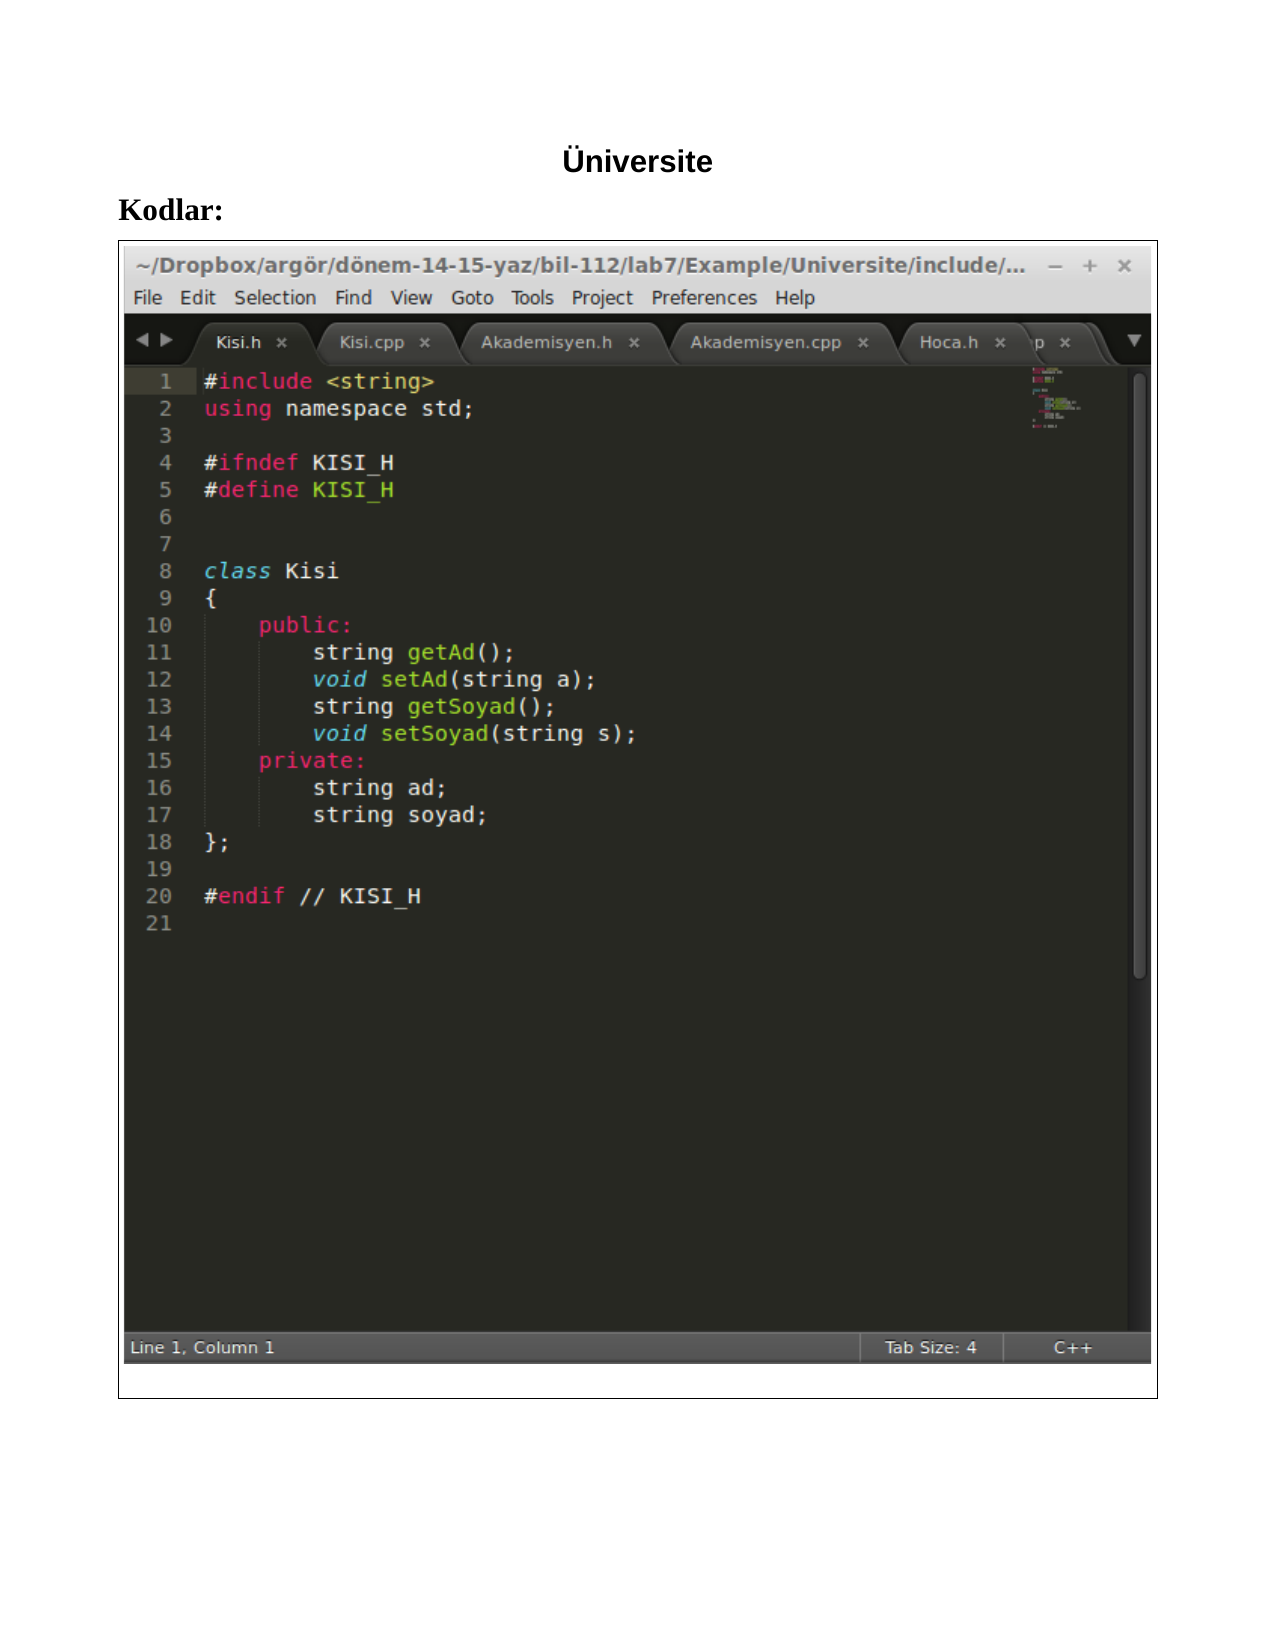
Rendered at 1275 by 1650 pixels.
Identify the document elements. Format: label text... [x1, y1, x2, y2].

text Kodlar: [118, 192, 1157, 227]
table_header [119, 241, 1157, 1398]
text Üniversite [118, 143, 1157, 179]
